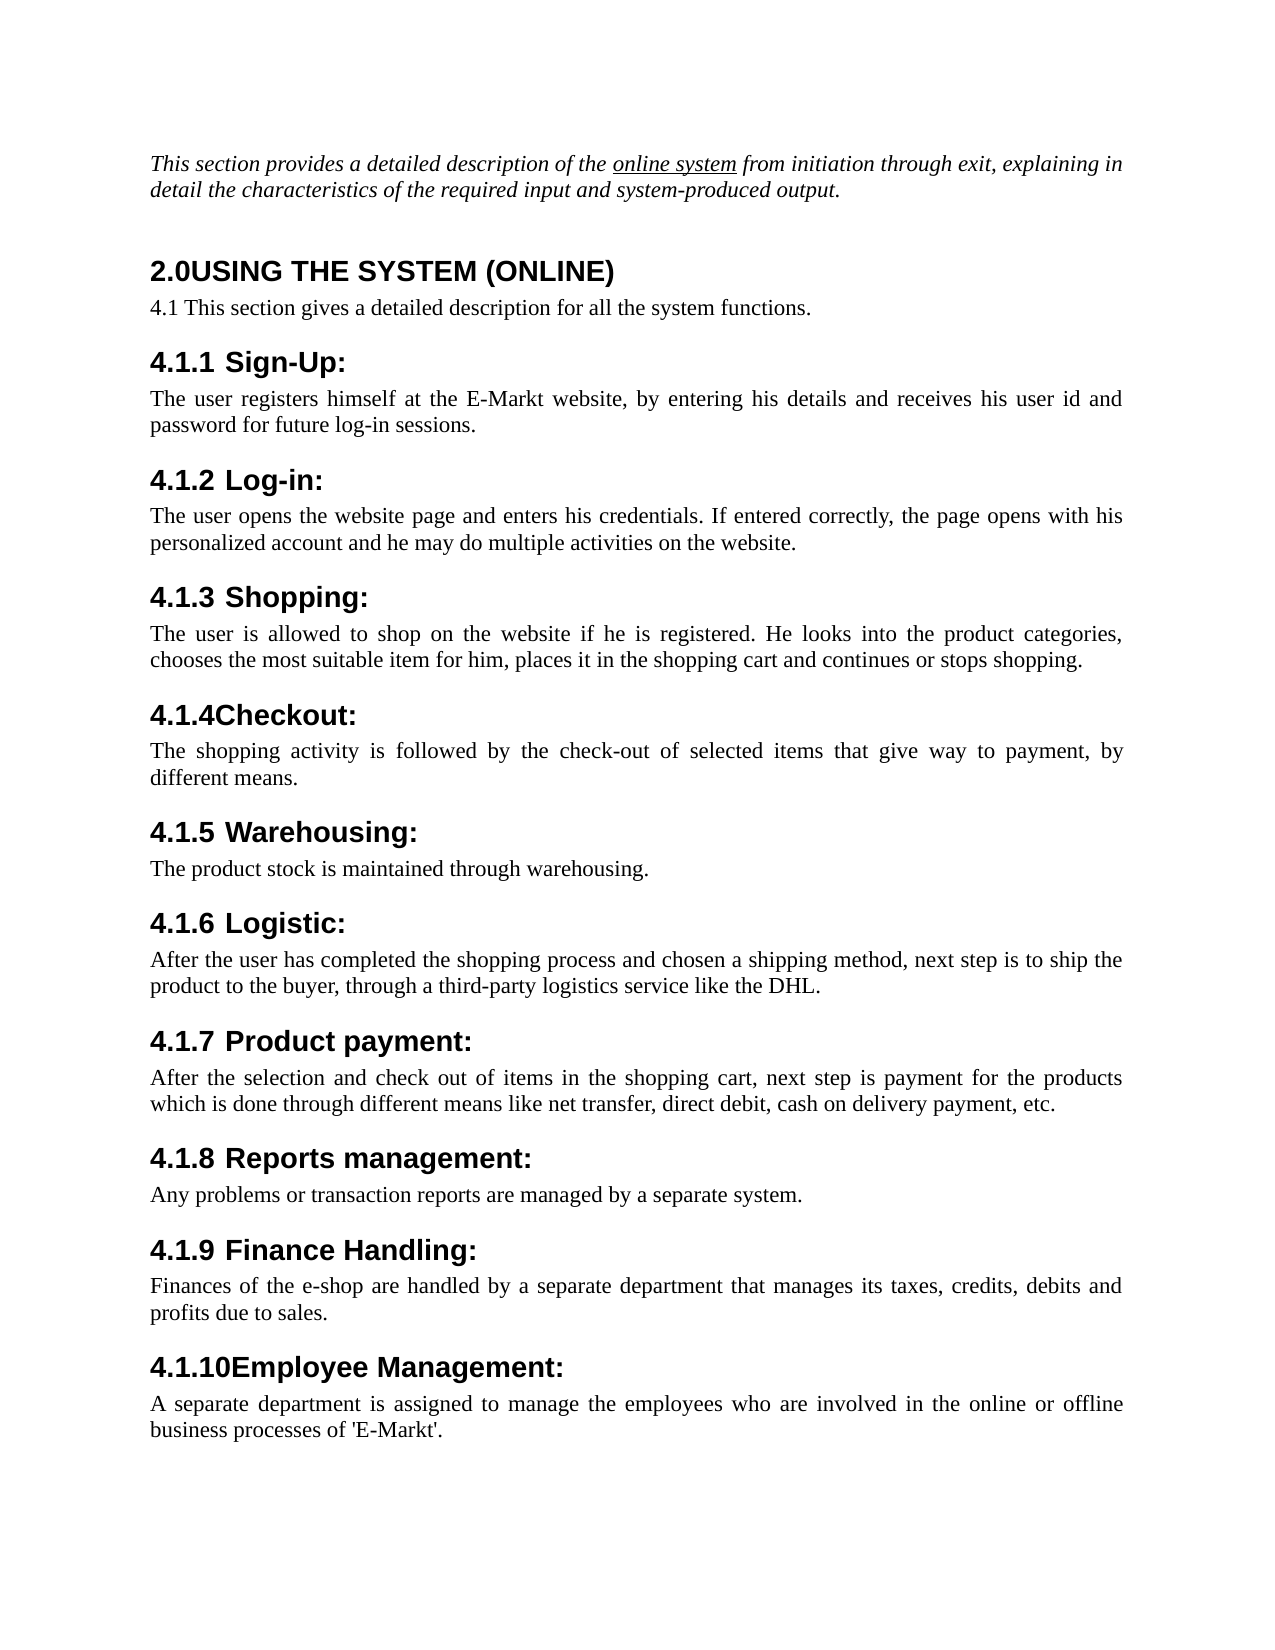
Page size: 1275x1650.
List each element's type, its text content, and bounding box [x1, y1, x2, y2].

text A separate department is assigned to manage the employees who are involved in the online or offline business processes of 'E-Markt'. [150, 1390, 1125, 1442]
subtitle 4.1.9 Finance Handling: [150, 1232, 1125, 1266]
text This section provides a detailed description of the online system from initiation through exit, explaining in detail the characteristics of the required input and system-produced output. [150, 150, 1125, 203]
subtitle 4.1.5 Warehousing: [150, 815, 1125, 849]
subtitle 4.1.2 Log-in: [150, 463, 1125, 496]
subtitle 4.1.6 Logistic: [150, 906, 1125, 940]
text Any problems or transaction reports are managed by a separate system. [150, 1181, 1125, 1207]
subtitle 4.1.10Employee Management: [150, 1350, 1125, 1383]
text After the selection and check out of items in the shopping cart, next step is payment for the products which is done through different means like net transfer, direct debit, cash on delivery payment, etc. [150, 1064, 1125, 1116]
text The product stock is maintained through warehousing. [150, 855, 1125, 881]
subtitle 4.1.7 Product payment: [150, 1024, 1125, 1057]
text The user is allowed to shop on the website if he is registered. He looks into the product categories, chooses the most suitable item for him, places it in the shopping cart and continues or stops shopping. [150, 620, 1125, 673]
subtitle 4.1.8 Reports management: [150, 1141, 1125, 1175]
subtitle 4.1.4Checkout: [150, 698, 1125, 731]
subtitle 4.1.1 Sign-Up: [150, 345, 1125, 379]
text After the user has completed the shopping process and chosen a shipping method, next step is to ship the product to the buyer, through a third-party logistics service like the DHL. [150, 946, 1125, 999]
text Finances of the e-shop are handled by a separate department that manages its taxes, credits, debits and profits due to sales. [150, 1272, 1125, 1325]
subtitle 4.1.3 Shopping: [150, 580, 1125, 614]
subtitle USING the SYSTEM (Online) [150, 254, 1125, 288]
text 4.1 This section gives a detailed description for all the system functions. [150, 294, 1125, 320]
text The user registers himself at the E-Markt website, by entering his details and receives his user id and password for future log-in sessions. [150, 385, 1125, 438]
text The shopping activity is followed by the check-out of selected items that give way to payment, by different means. [150, 737, 1125, 790]
text The user opens the website page and enters his credentials. If entered correctly, the page opens with his personalized account and he may do multiple activities on the website. [150, 502, 1125, 555]
